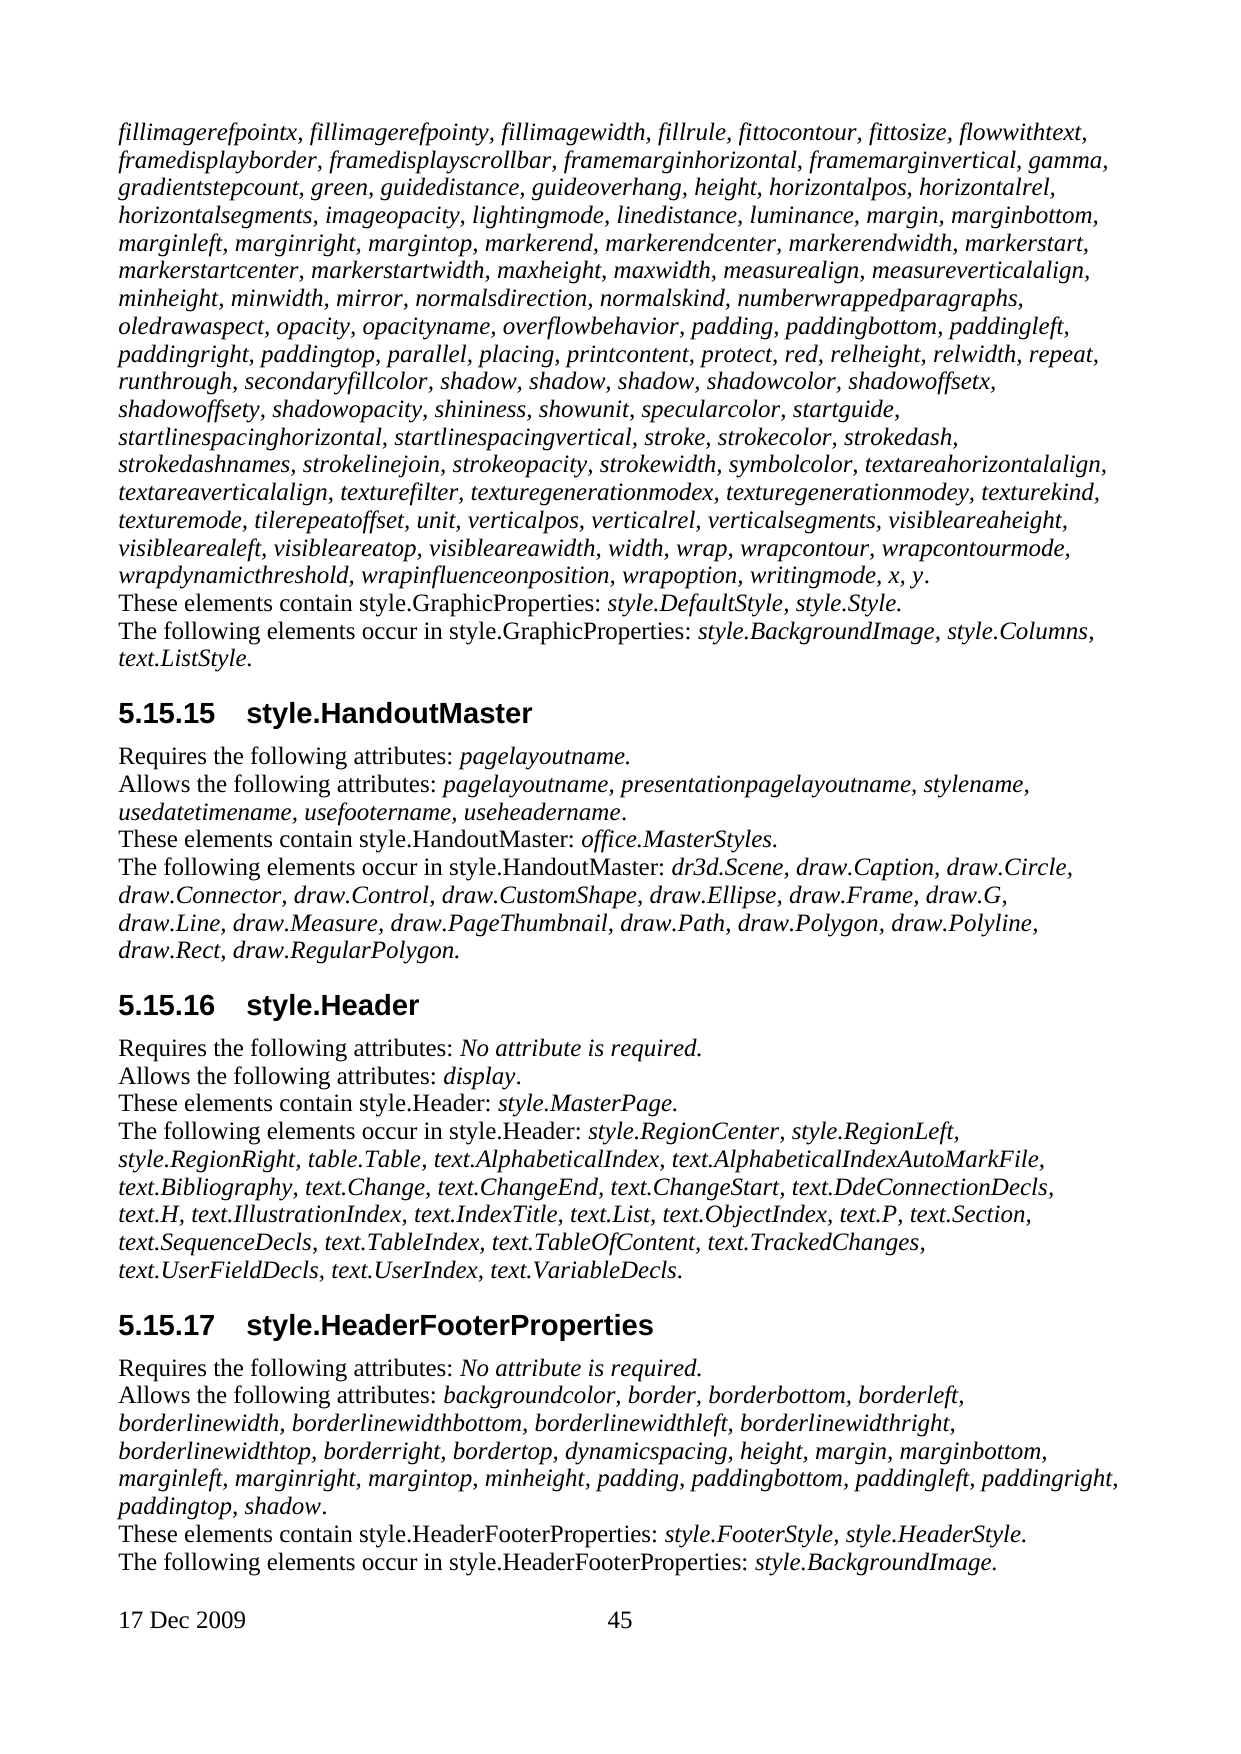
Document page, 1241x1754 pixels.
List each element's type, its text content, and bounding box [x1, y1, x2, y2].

text These elements contain style.HeaderFooterProperties: style.FooterStyle, style.HeaderStyle. [118, 1520, 1122, 1548]
text The following elements occur in style.HandoutMaster: dr3d.Scene, draw.Caption, draw.Circle, draw.Connector, draw.Control, draw.CustomShape, draw.Ellipse, draw.Frame, draw.G, draw.Line, draw.Measure, draw.PageThumbnail, draw.Path, draw.Polygon, draw.Polyline, draw.Rect, draw.RegularPolygon. [118, 853, 1122, 964]
text These elements contain style.Header: style.MasterPage. [118, 1089, 1122, 1117]
text These elements contain style.GraphicProperties: style.DefaultStyle, style.Style. [118, 589, 1122, 617]
text Requires the following attributes: pagelayoutname. [118, 742, 1122, 770]
text The following elements occur in style.Header: style.RegionCenter, style.RegionLeft, style.RegionRight, table.Table, text.AlphabeticalIndex, text.AlphabeticalIndexAutoMarkFile, text.Bibliography, text.Change, text.ChangeEnd, text.ChangeStart, text.DdeConnectionDecls, text.H, text.IllustrationIndex, text.IndexTitle, text.List, text.ObjectIndex, text.P, text.Section, text.SequenceDecls, text.TableIndex, text.TableOfContent, text.TrackedChanges, text.UserFieldDecls, text.UserIndex, text.VariableDecls. [118, 1117, 1122, 1283]
subtitle style.HandoutMaster [118, 697, 1122, 730]
text Allows the following attributes: display. [118, 1062, 1122, 1089]
text Allows the following attributes: backgroundcolor, border, borderbottom, borderleft, borderlinewidth, borderlinewidthbottom, borderlinewidthleft, borderlinewidthright, borderlinewidthtop, borderright, bordertop, dynamicspacing, height, margin, marginbottom, marginleft, marginright, margintop, minheight, padding, paddingbottom, paddingleft, paddingright, paddingtop, shadow. [118, 1381, 1122, 1520]
text The following elements occur in style.GraphicProperties: style.BackgroundImage, style.Columns, text.ListStyle. [118, 617, 1122, 672]
text The following elements occur in style.HeaderFooterProperties: style.BackgroundImage. [118, 1548, 1122, 1575]
subtitle style.HeaderFooterProperties [118, 1308, 1122, 1341]
text Requires the following attributes: No attribute is required. [118, 1034, 1122, 1062]
text Allows the following attributes: pagelayoutname, presentationpagelayoutname, stylename, usedatetimename, usefootername, useheadername. [118, 770, 1122, 826]
text These elements contain style.HandoutMaster: office.MasterStyles. [118, 826, 1122, 853]
subtitle style.Header [118, 989, 1122, 1022]
text fillimagerefpointx, fillimagerefpointy, fillimagewidth, fillrule, fittocontour, fittosize, flowwithtext, framedisplayborder, framedisplayscrollbar, framemarginhorizontal, framemarginvertical, gamma, gradientstepcount, green, guidedistance, guideoverhang, height, horizontalpos, horizontalrel, horizontalsegments, imageopacity, lightingmode, linedistance, luminance, margin, marginbottom, marginleft, marginright, margintop, markerend, markerendcenter, markerendwidth, markerstart, markerstartcenter, markerstartwidth, maxheight, maxwidth, measurealign, measureverticalalign, minheight, minwidth, mirror, normalsdirection, normalskind, numberwrappedparagraphs, oledrawaspect, opacity, opacityname, overflowbehavior, padding, paddingbottom, paddingleft, paddingright, paddingtop, parallel, placing, printcontent, protect, red, relheight, relwidth, repeat, runthrough, secondaryfillcolor, shadow, shadow, shadow, shadowcolor, shadowoffsetx, shadowoffsety, shadowopacity, shininess, showunit, specularcolor, startguide, startlinespacinghorizontal, startlinespacingvertical, stroke, strokecolor, strokedash, strokedashnames, strokelinejoin, strokeopacity, strokewidth, symbolcolor, textareahorizontalalign, textareaverticalalign, texturefilter, texturegenerationmodex, texturegenerationmodey, texturekind, texturemode, tilerepeatoffset, unit, verticalpos, verticalrel, verticalsegments, visibleareaheight, visiblearealeft, visibleareatop, visibleareawidth, width, wrap, wrapcontour, wrapcontourmode, wrapdynamicthreshold, wrapinfluenceonposition, wrapoption, writingmode, x, y. [118, 118, 1122, 589]
text Requires the following attributes: No attribute is required. [118, 1354, 1122, 1381]
